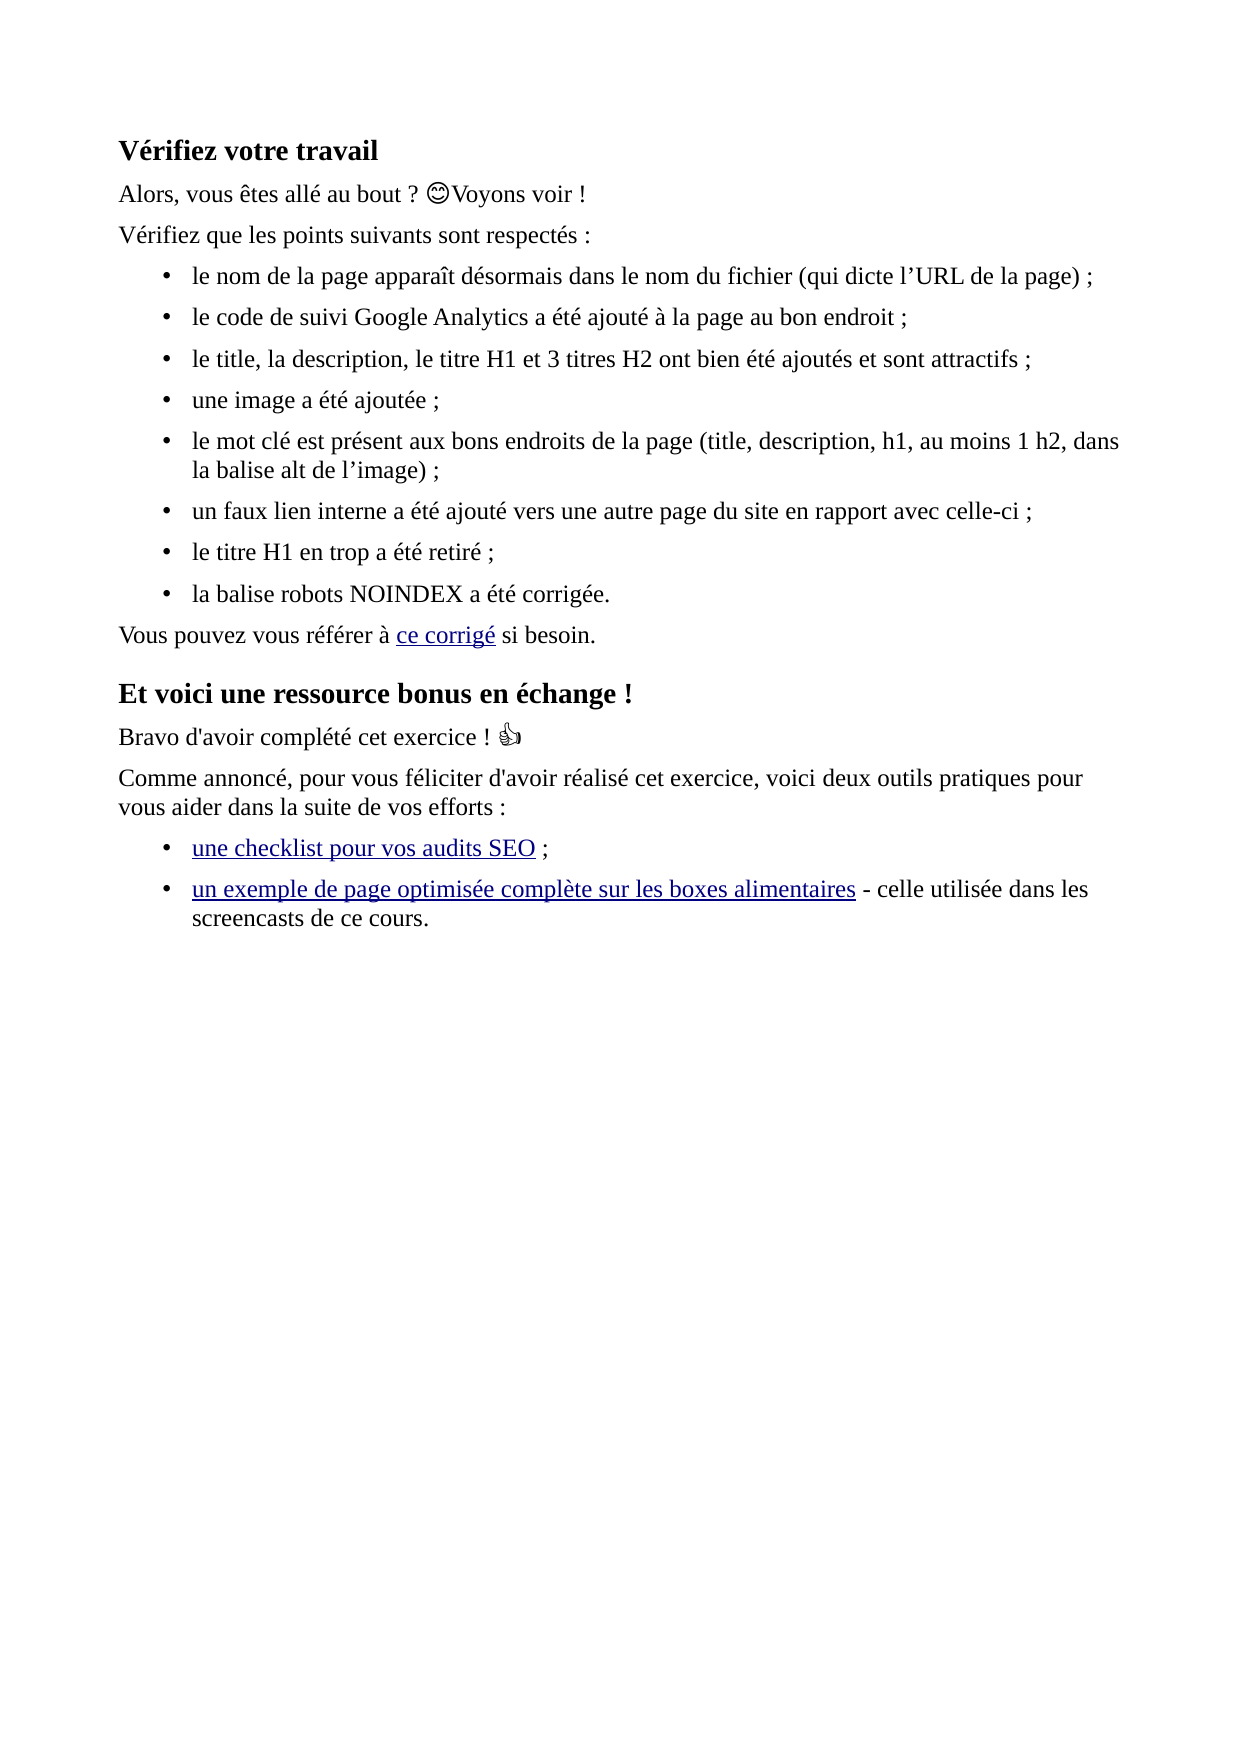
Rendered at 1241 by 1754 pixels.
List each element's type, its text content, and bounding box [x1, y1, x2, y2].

subtitle Vérifiez votre travail [118, 133, 1122, 166]
list un exemple de page optimisée complète sur les boxes alimentaires - celle utilisée dans les screencasts de ce cours. [162, 874, 1122, 932]
text Comme annoncé, pour vous féliciter d'avoir réalisé cet exercice, voici deux outils pratiques pour vous aider dans la suite de vos efforts : [118, 763, 1122, 821]
list une checklist pour vos audits SEO ; [162, 833, 1122, 862]
text Bravo d'avoir complété cet exercice ! 👍 [118, 722, 1122, 751]
subtitle Et voici une ressource bonus en échange ! [118, 676, 1122, 709]
text Vérifiez que les points suivants sont respectés : [118, 220, 1122, 249]
list une image a été ajoutée ; [162, 385, 1122, 414]
list le title, la description, le titre H1 et 3 titres H2 ont bien été ajoutés et sont attractifs ; [162, 344, 1122, 372]
text Vous pouvez vous référer à ce corrigé si besoin. [118, 620, 1122, 649]
list la balise robots NOINDEX a été corrigée. [162, 579, 1122, 607]
list un faux lien interne a été ajouté vers une autre page du site en rapport avec celle-ci ; [162, 496, 1122, 525]
list le titre H1 en trop a été retiré ; [162, 537, 1122, 566]
list le code de suivi Google Analytics a été ajouté à la page au bon endroit ; [162, 302, 1122, 331]
list le nom de la page apparaît désormais dans le nom du fichier (qui dicte l’URL de la page) ; [162, 261, 1122, 290]
text Alors, vous êtes allé au bout ? 😊Voyons voir ! [118, 179, 1122, 207]
list le mot clé est présent aux bons endroits de la page (title, description, h1, au moins 1 h2, dans la balise alt de l’image) ; [162, 426, 1122, 484]
